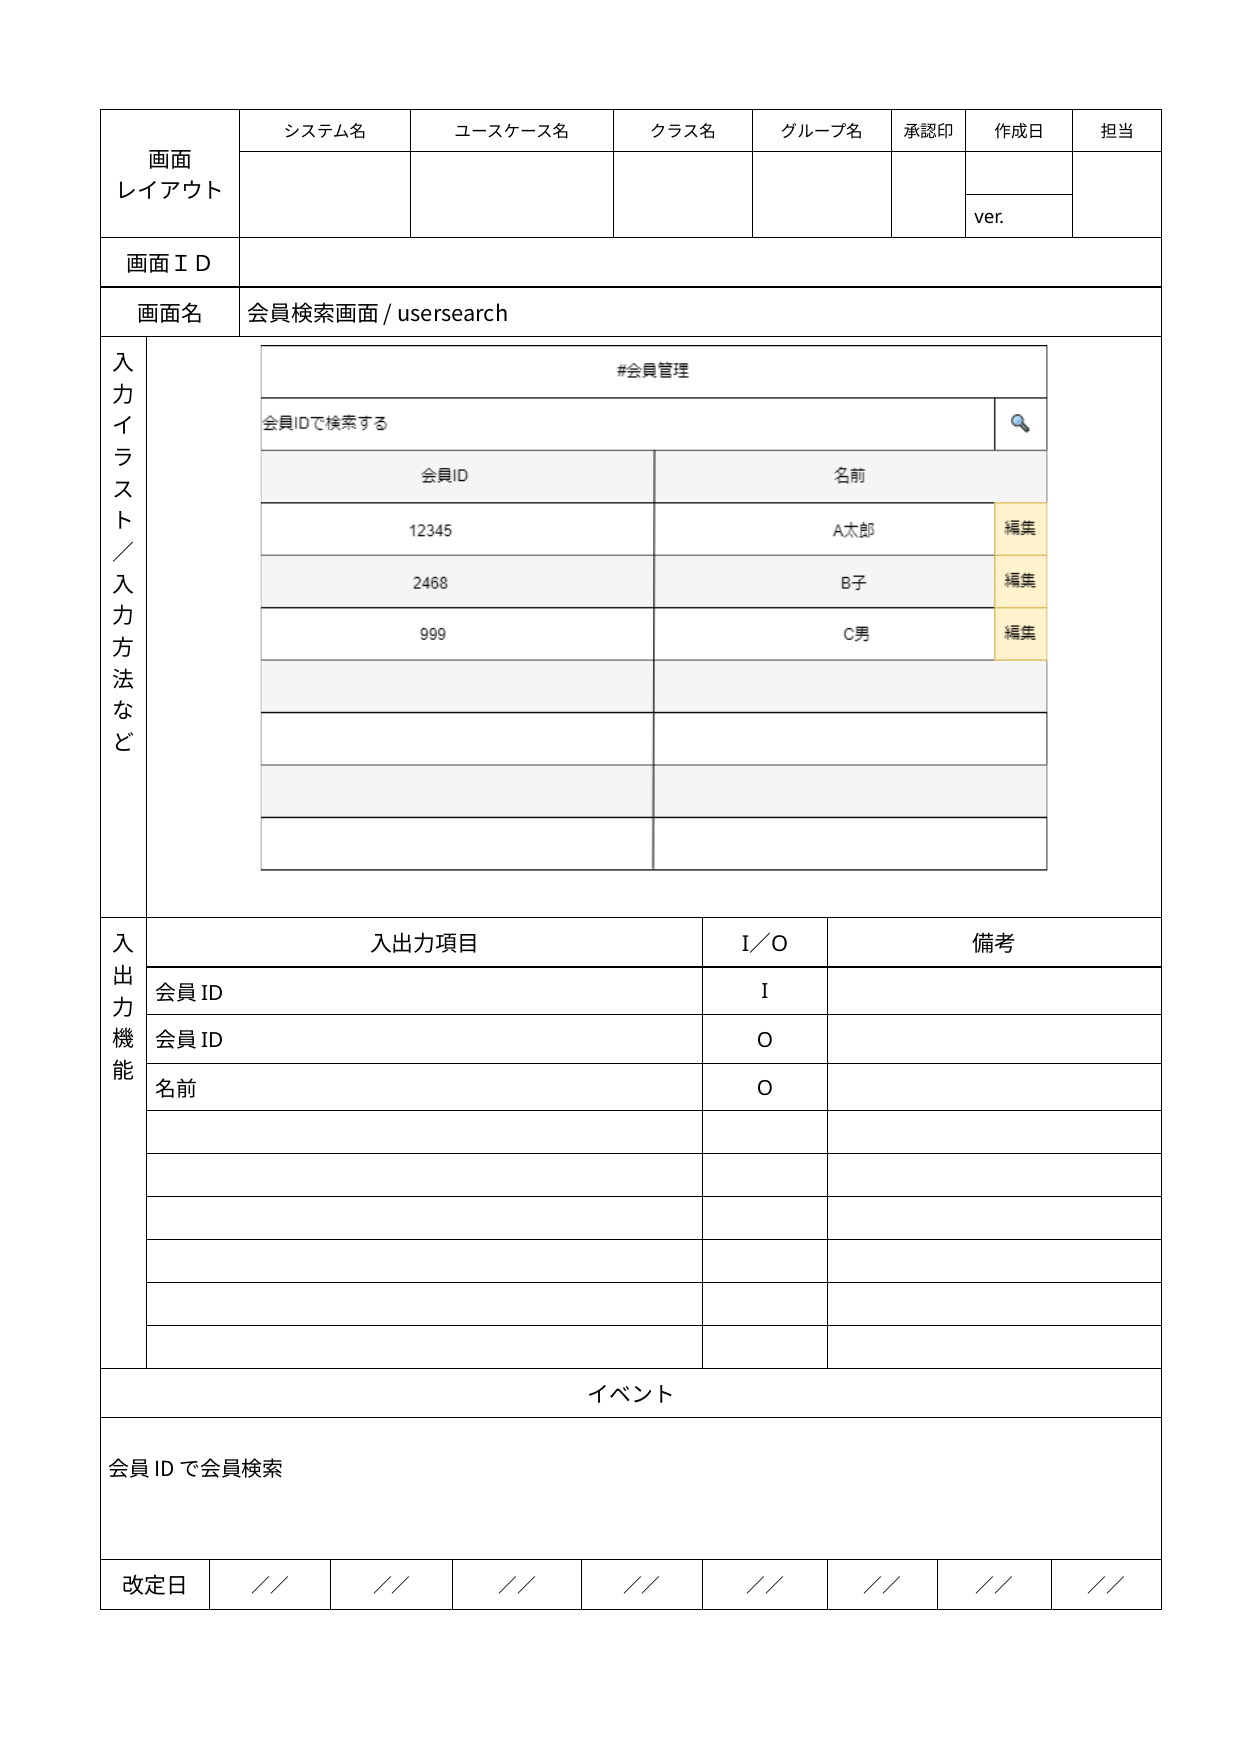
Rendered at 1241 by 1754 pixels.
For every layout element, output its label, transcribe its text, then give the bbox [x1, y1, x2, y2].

table_cell [703, 1326, 827, 1368]
table_cell [703, 1154, 827, 1196]
table_cell [703, 1240, 827, 1282]
table_cell I／O [703, 918, 827, 966]
table_header クラス名 [614, 110, 752, 151]
table_cell I [703, 968, 827, 1014]
table_cell 会員IDで会員検索 [101, 1418, 1161, 1559]
table_cell [147, 1326, 702, 1368]
table_header 画面 レイアウト [101, 110, 239, 237]
table_cell 画面ＩＤ [101, 238, 239, 286]
table_cell [828, 1283, 1161, 1325]
table_cell [828, 968, 1161, 1014]
table_cell [147, 337, 1161, 917]
table_header 作成日 [966, 110, 1072, 151]
table_cell [703, 1197, 827, 1239]
table_cell 画面名 [101, 288, 239, 336]
table_cell [240, 238, 1161, 286]
table_cell [147, 1240, 702, 1282]
table_cell イベント [101, 1369, 1161, 1417]
table_cell [966, 152, 1072, 194]
table_cell 入出力項目 [147, 918, 702, 966]
table_cell ／／ [1052, 1560, 1161, 1608]
table_header システム名 [240, 110, 410, 151]
table_cell [703, 1283, 827, 1325]
table_cell 備考 [828, 918, 1161, 966]
table_cell [753, 152, 891, 237]
table_cell [147, 1111, 702, 1153]
table_header 担当 [1073, 110, 1161, 151]
table_cell [892, 152, 965, 237]
table_cell [828, 1197, 1161, 1239]
table_cell [828, 1326, 1161, 1368]
table_cell [614, 152, 752, 237]
table_cell 改定日 [101, 1560, 209, 1608]
table_cell ver. [966, 195, 1072, 237]
table_cell 入出力機能 [101, 918, 146, 1368]
table_cell ／／ [582, 1560, 702, 1608]
table_cell ／／ [828, 1560, 937, 1608]
table_header グループ名 [753, 110, 891, 151]
table_cell [411, 152, 613, 237]
table_cell [828, 1240, 1161, 1282]
table_cell [1073, 152, 1161, 237]
table_cell [828, 1111, 1161, 1153]
table_cell [147, 1283, 702, 1325]
table_cell [147, 1154, 702, 1196]
table_cell [828, 1015, 1161, 1062]
table_cell 入力イラスト／入力方法など [101, 337, 146, 917]
table_cell [703, 1111, 827, 1153]
table_cell ／／ [331, 1560, 452, 1608]
picture [260, 345, 1048, 872]
table_cell ／／ [453, 1560, 581, 1608]
table_cell 会員ID [147, 1015, 702, 1062]
table_header 承認印 [892, 110, 965, 151]
table_cell [828, 1154, 1161, 1196]
table_cell 会員検索画面 / usersearch [240, 288, 1161, 336]
table_cell 名前 [147, 1064, 702, 1110]
table_cell [240, 152, 410, 237]
table_cell [828, 1064, 1161, 1110]
table_cell ／／ [938, 1560, 1051, 1608]
table_cell O [703, 1015, 827, 1062]
table_cell O [703, 1064, 827, 1110]
table_cell 会員ID [147, 968, 702, 1014]
table_cell ／／ [703, 1560, 827, 1608]
table_cell [147, 1197, 702, 1239]
table_header ユースケース名 [411, 110, 613, 151]
table_cell ／／ [210, 1560, 330, 1608]
